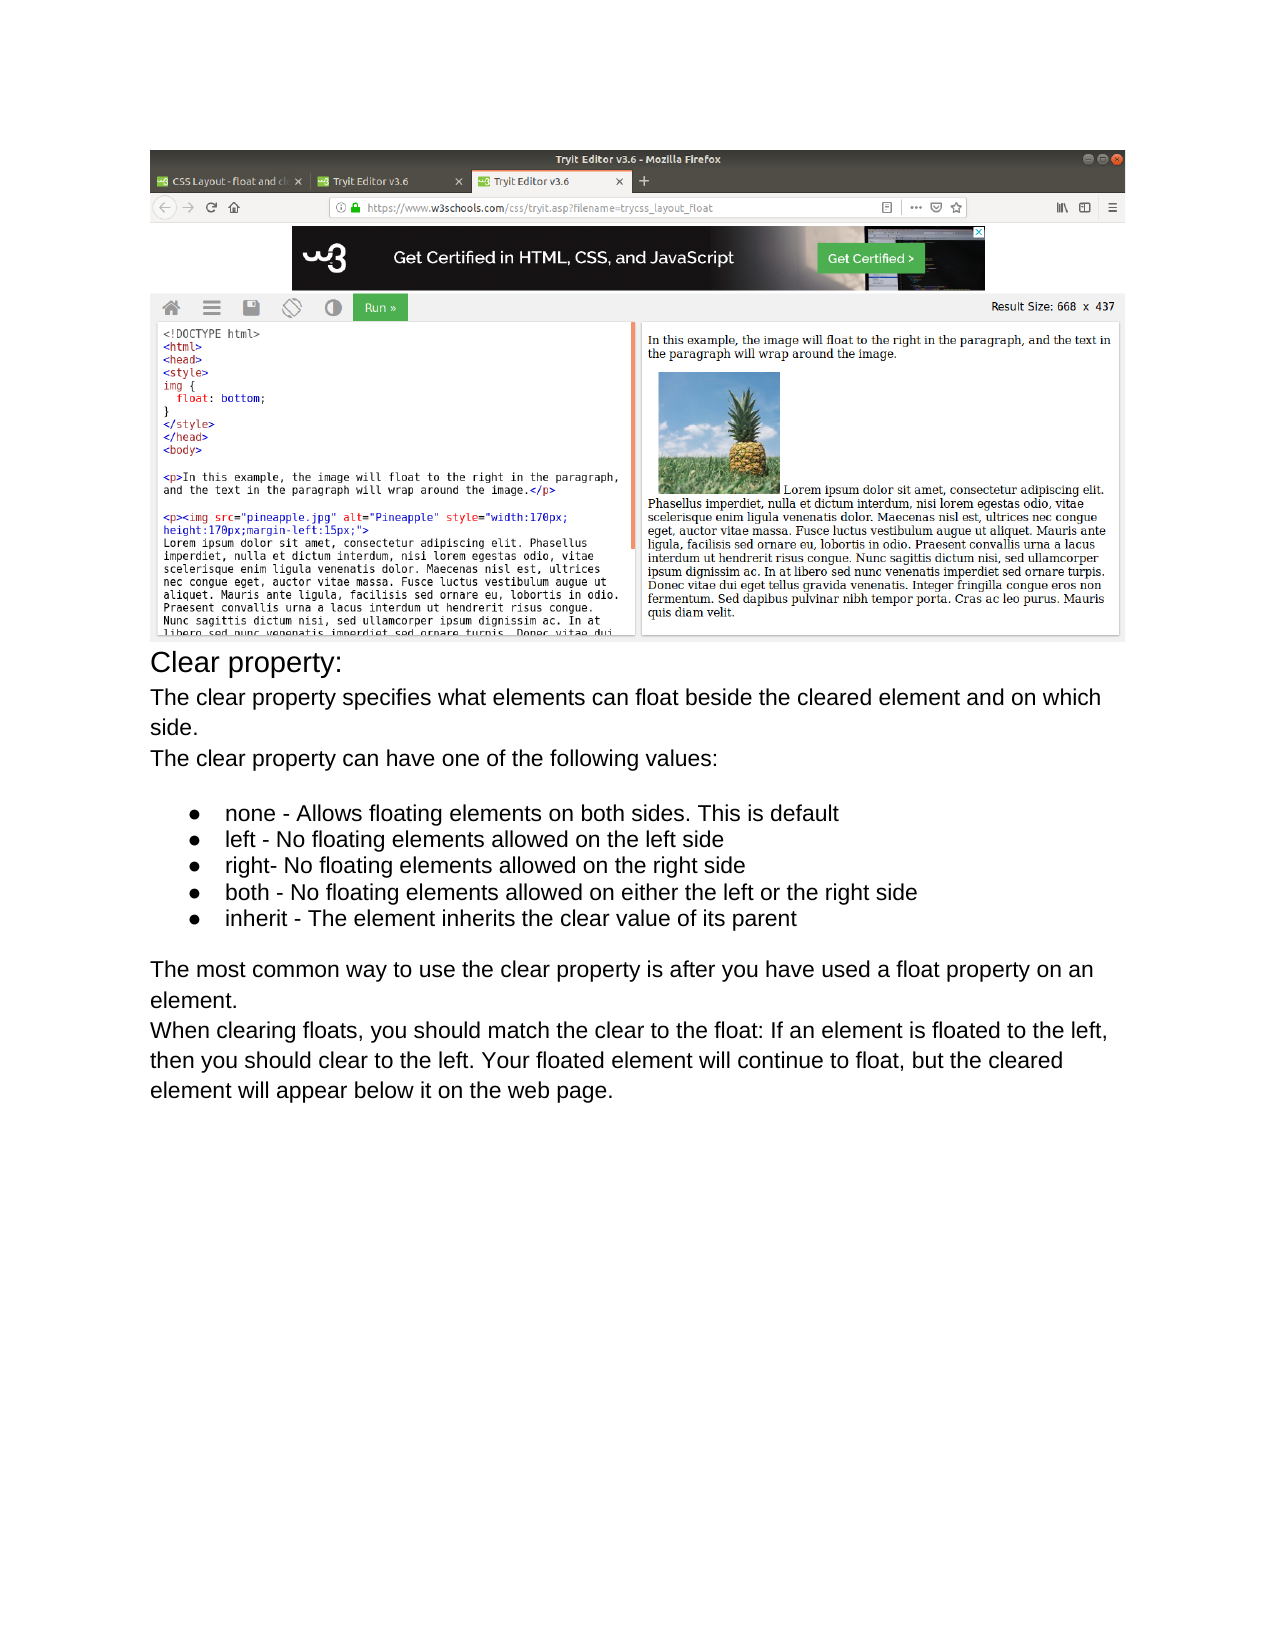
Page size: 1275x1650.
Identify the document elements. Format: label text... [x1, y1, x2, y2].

text The most common way to use the clear property is after you have used a float property on an element. [150, 956, 1125, 1013]
picture [150, 150, 1125, 642]
text The clear property can have one of the following values: [150, 744, 1125, 771]
list none - Allows floating elements on both sides. This is default [187, 800, 1125, 826]
list both - No floating elements allowed on either the left or the right side [187, 879, 1125, 905]
text Clear property: [150, 646, 1125, 679]
text The clear property specifies what elements can float beside the cleared element and on which side. [150, 684, 1125, 741]
list right- No floating elements allowed on the right side [187, 852, 1125, 879]
text When clearing floats, you should match the clear to the float: If an element is floated to the left, then you should clear to the left. Your floated element will continue to float, but the cleared element will appear below it on the web page. [150, 1017, 1125, 1104]
list left - No floating elements allowed on the left side [187, 826, 1125, 852]
list inherit - The element inherits the clear value of its parent [187, 905, 1125, 931]
